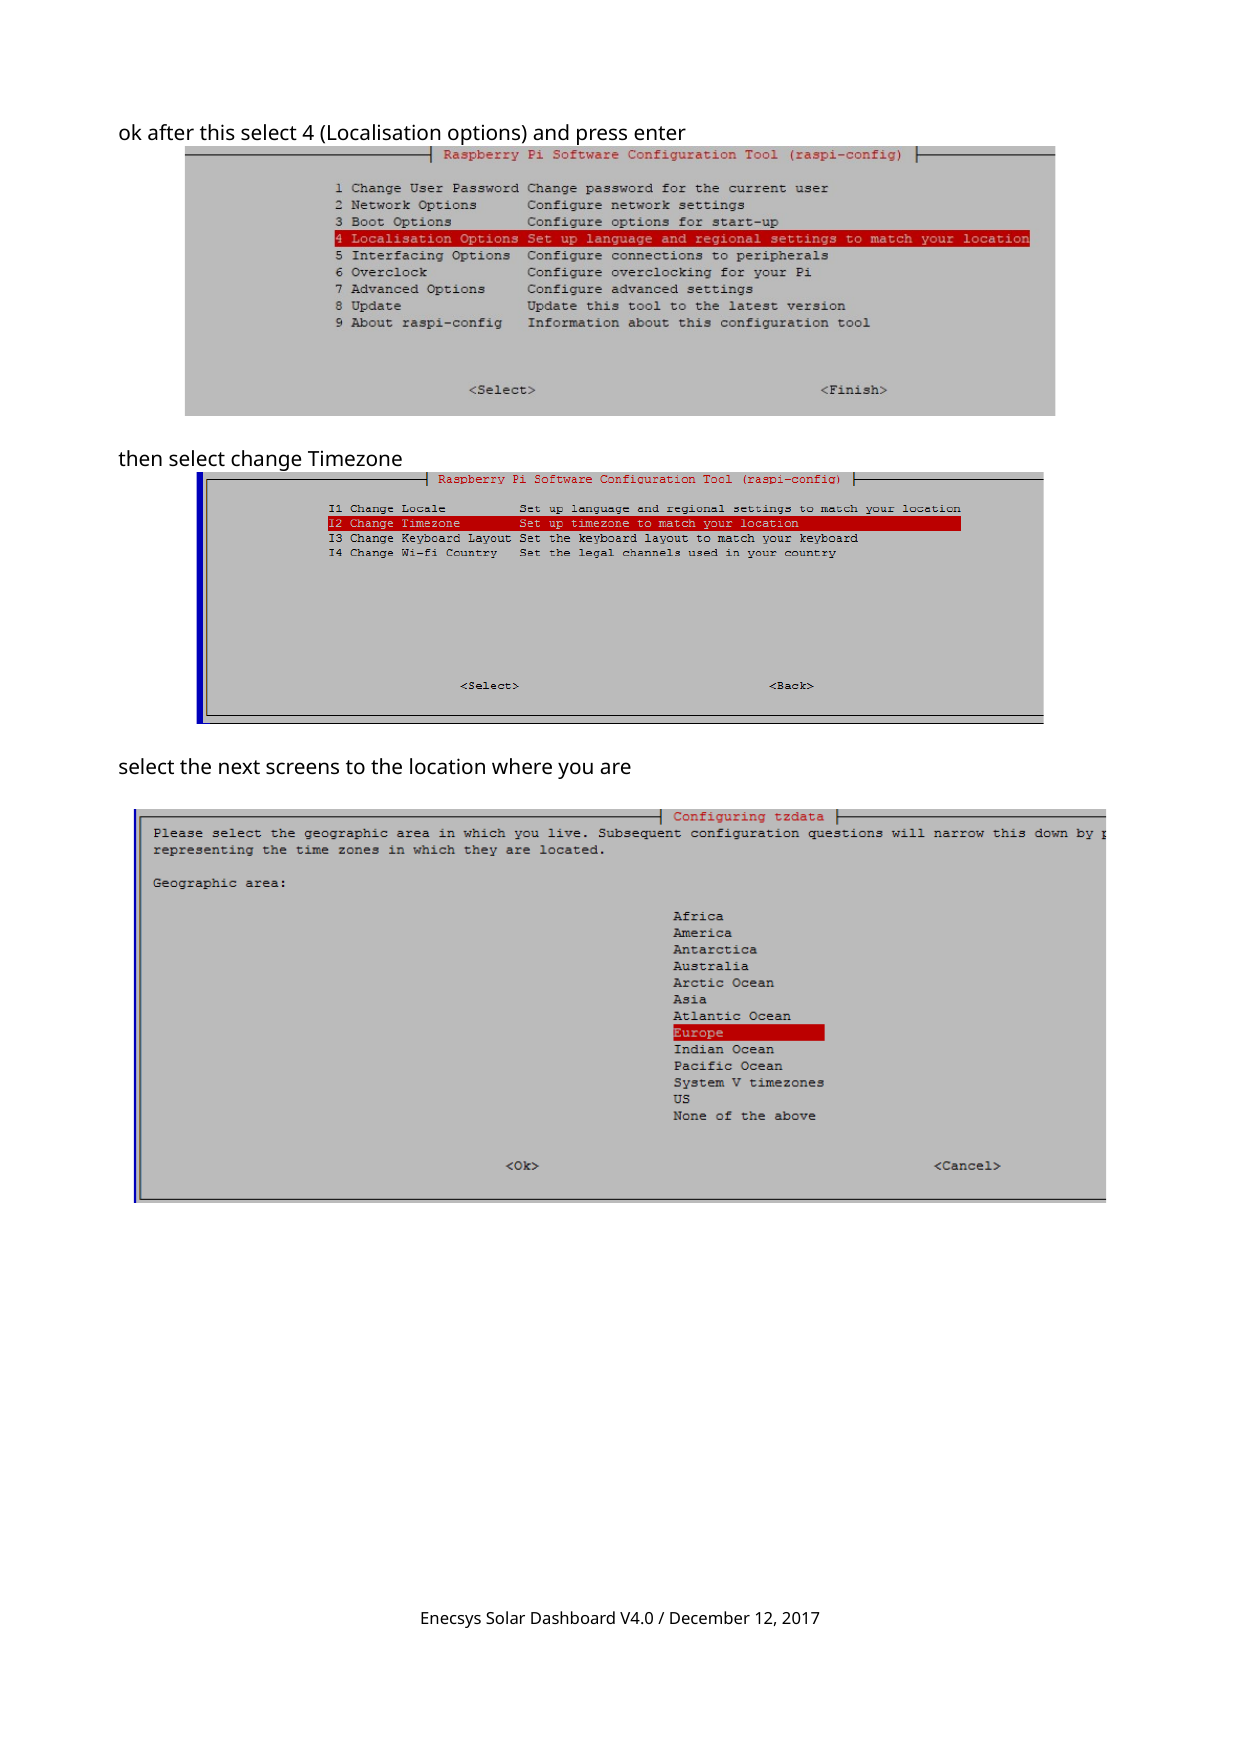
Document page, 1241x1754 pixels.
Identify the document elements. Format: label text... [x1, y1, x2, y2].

text ok after this select 4 (Localisation options) and press enter [118, 118, 1122, 147]
text select the next screens to the location where you are [118, 752, 1122, 781]
picture [196, 472, 1044, 724]
text then select change Timezone [118, 444, 1122, 472]
picture [184, 146, 1056, 416]
picture [133, 809, 1107, 1203]
